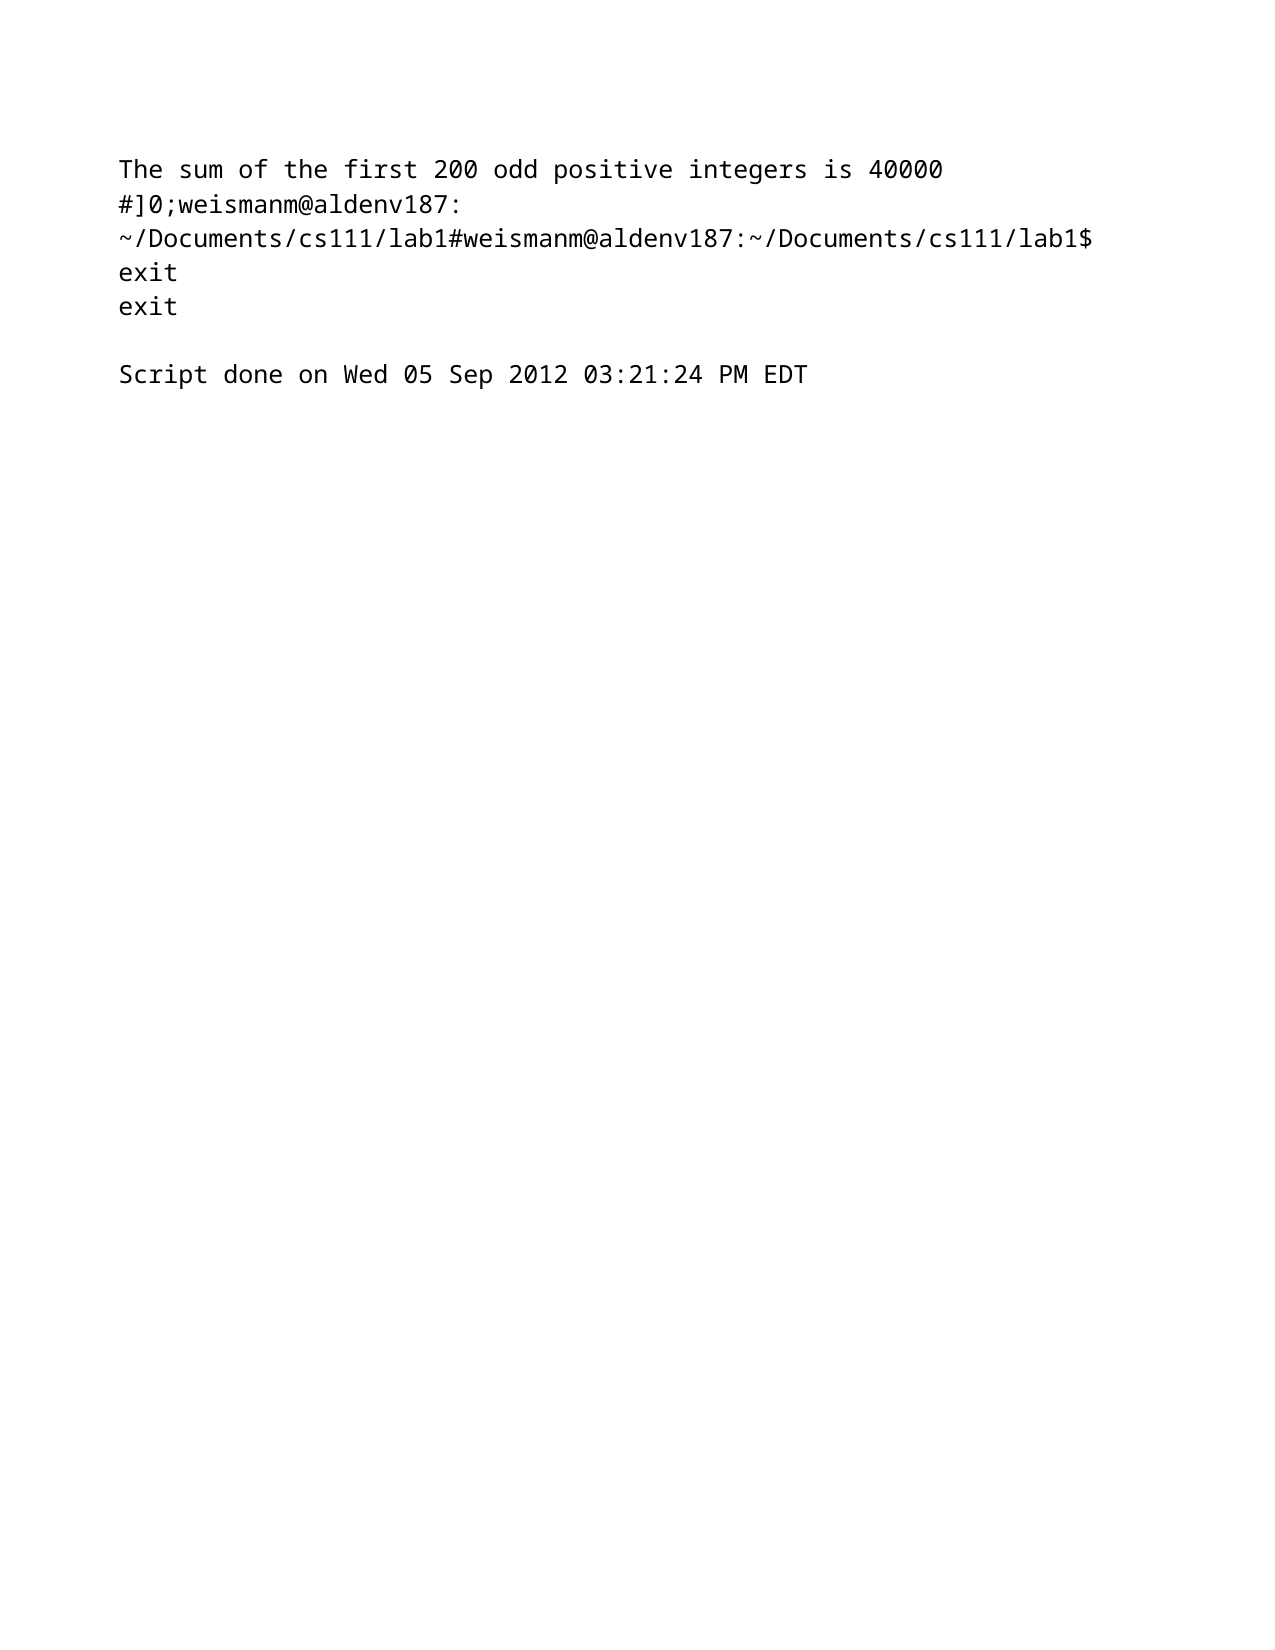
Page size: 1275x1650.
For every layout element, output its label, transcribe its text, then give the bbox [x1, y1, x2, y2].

text exit [118, 288, 1157, 322]
text Script done on Wed 05 Sep 2012 03:21:24 PM EDT [118, 322, 1157, 448]
text The sum of the first 200 odd positive integers is 40000 [118, 152, 1157, 186]
text #]0;weismanm@aldenv187: ~/Documents/cs111/lab1#weismanm@aldenv187:~/Documents/cs111/lab1$ exit [118, 186, 1157, 288]
